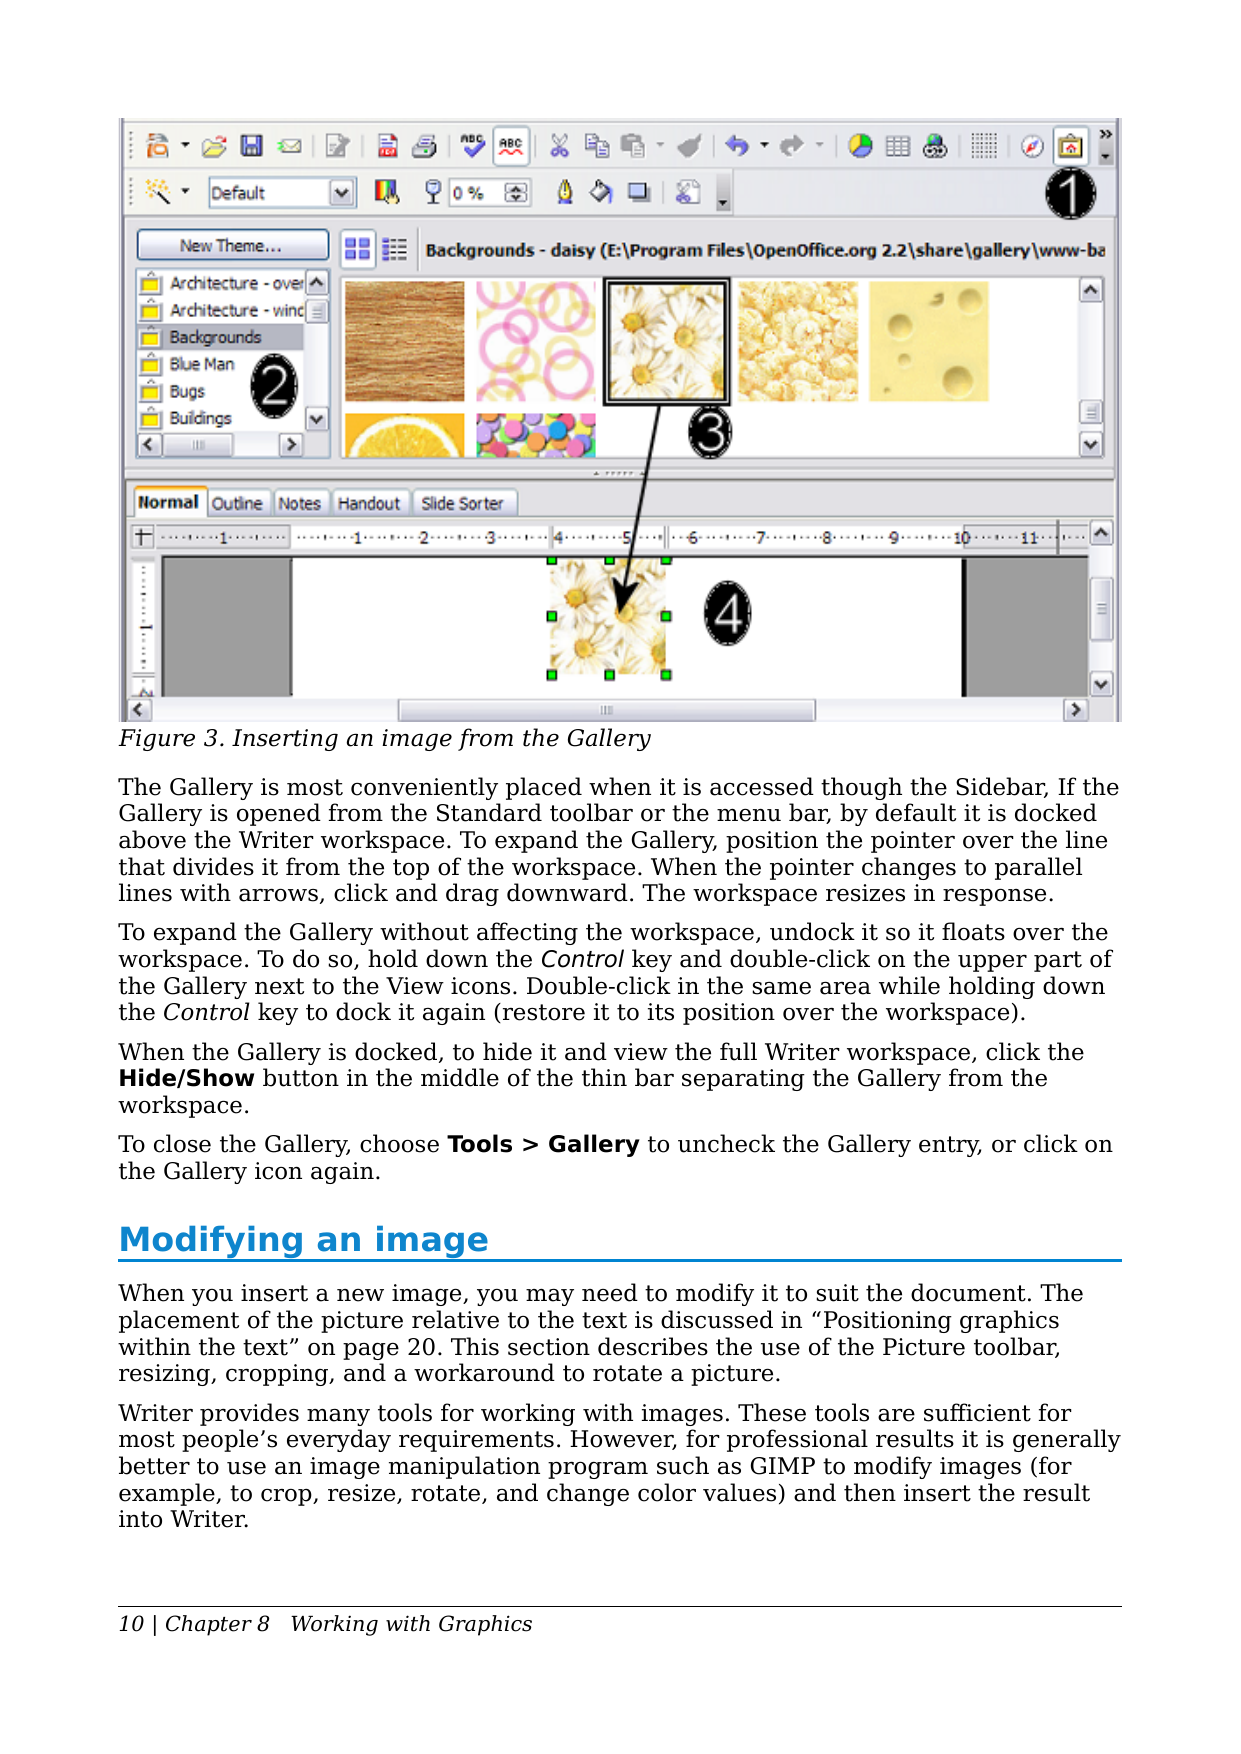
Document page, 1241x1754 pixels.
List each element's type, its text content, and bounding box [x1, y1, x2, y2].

text The Gallery is most conveniently placed when it is accessed though the Sidebar, If the Gallery is opened from the Standard toolbar or the menu bar, by default it is docked above the Writer workspace. To expand the Gallery, position the pointer over the line that divides it from the top of the workspace. When the pointer changes to parallel lines with arrows, click and drag downward. The workspace resizes in response. [118, 774, 1122, 907]
text Writer provides many tools for working with images. These tools are sufficient for most people’s everyday requirements. However, for professional results it is generally better to use an image manipulation program such as GIMP to modify images (for example, to crop, resize, rotate, and change color values) and then insert the result into Writer. [118, 1400, 1122, 1533]
picture [118, 118, 1122, 722]
text To expand the Gallery without affecting the workspace, undock it so it floats over the workspace. To do so, hold down the Control key and double-click on the upper part of the Gallery next to the View icons. Double-click in the same area while holding down the Control key to dock it again (restore it to its position over the workspace). [118, 919, 1122, 1026]
text To close the Gallery, choose Tools > Gallery to uncheck the Gallery entry, or click on the Gallery icon again. [118, 1131, 1122, 1184]
text When the Gallery is docked, to hide it and view the full Writer workspace, click the Hide/Show button in the middle of the thin bar separating the Gallery from the workspace. [118, 1039, 1122, 1119]
subtitle Modifying an image [118, 1221, 1122, 1259]
text When you insert a new image, you may need to modify it to suit the document. The placement of the picture relative to the text is discussed in “Positioning graphics within the text” on page 20. This section describes the use of the Picture toolbar, resizing, cropping, and a workaround to rotate a picture. [118, 1281, 1122, 1387]
text Figure 3. Inserting an image from the Gallery [119, 725, 1121, 751]
